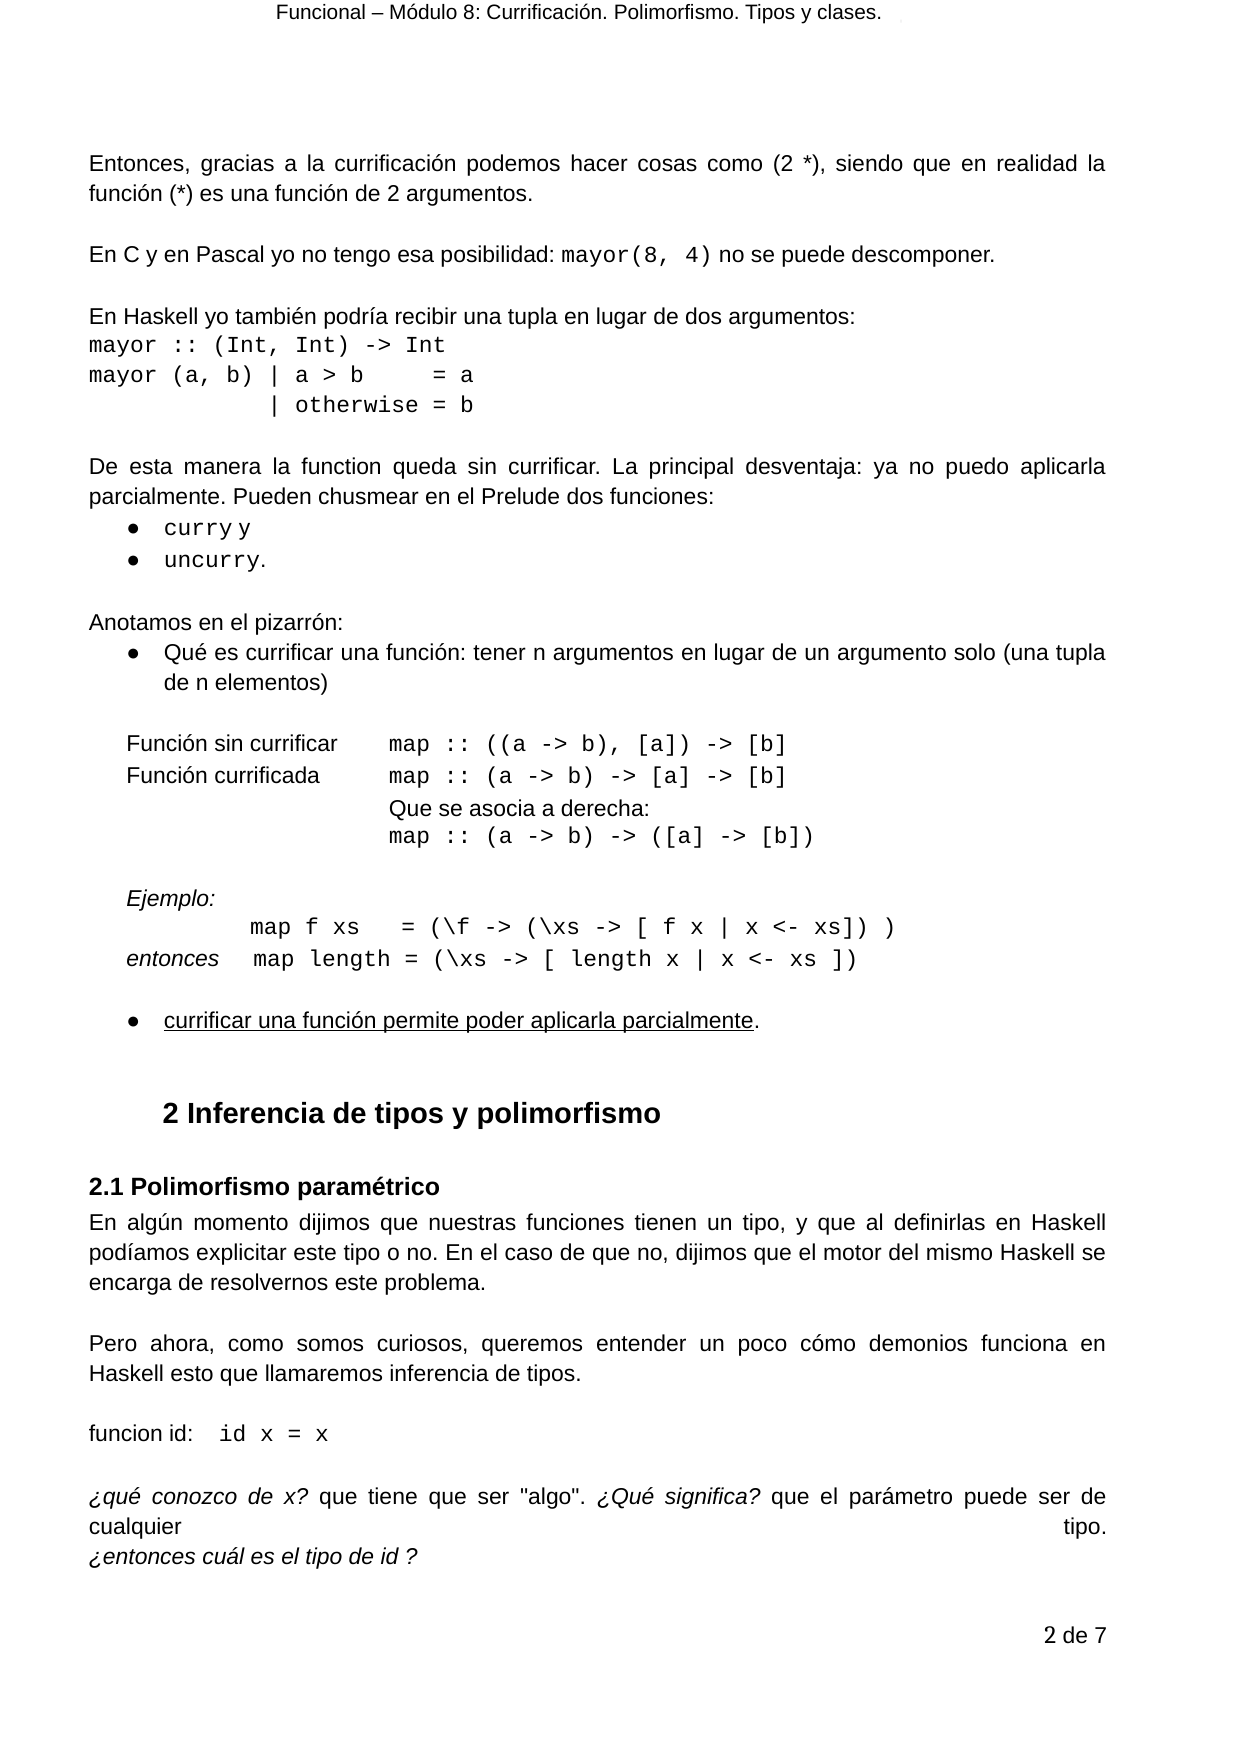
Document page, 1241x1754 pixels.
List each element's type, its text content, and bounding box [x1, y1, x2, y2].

text En algún momento dijimos que nuestras funciones tienen un tipo, y que al definirlas en Haskell podíamos explicitar este tipo o no. En el caso de que no, dijimos que el motor del mismo Haskell se encarga de resolvernos este problema. [89, 1209, 1107, 1296]
text mayor (a, b) | a > b = a [89, 363, 1107, 389]
text | otherwise = b [89, 393, 1107, 419]
list uncurry. [126, 546, 1107, 574]
text Ejemplo: [126, 885, 1107, 911]
text funcion id: id x = x [89, 1390, 1107, 1448]
text Pero ahora, como somos curiosos, queremos entender un poco cómo demonios funciona en Haskell esto que llamaremos inferencia de tipos. [89, 1299, 1107, 1386]
text mayor :: (Int, Int) -> Int [89, 333, 1107, 359]
text En Haskell yo también podría recibir una tupla en lugar de dos argumentos: [89, 303, 1107, 330]
list currificar una función permite poder aplicarla parcialmente. [126, 1007, 1107, 1034]
subtitle 2.1 Polimorfismo paramétrico [89, 1172, 1107, 1200]
text Función sin currificar map :: ((a -> b), [a]) -> [b] [126, 729, 1107, 758]
text entonces map length = (\xs -> [ length x | x <- xs ]) [126, 945, 1107, 973]
text map :: (a -> b) -> ([a] -> [b]) [126, 825, 1107, 851]
subtitle 2 Inferencia de tipos y polimorfismo [162, 1096, 1107, 1129]
text Que se asocia a derecha: [126, 794, 1107, 821]
text De esta manera la function queda sin currificar. La principal desventaja: ya no puedo aplicarla parcialmente. Pueden chusmear en el Prelude dos funciones: [89, 453, 1107, 510]
list curry y [126, 513, 1107, 542]
text Función currificada map :: (a -> b) -> [a] -> [b] [126, 762, 1107, 790]
text Entonces, gracias a la currificación podemos hacer cosas como (2 *), siendo que en realidad la función (*) es una función de 2 argumentos. [89, 150, 1107, 207]
text Anotamos en el pizarrón: [89, 609, 1107, 635]
text En C y en Pascal yo no tengo esa posibilidad: mayor(8, 4) no se puede descomponer. [89, 241, 1107, 269]
text ¿qué conozco de x? que tiene que ser "algo". ¿Qué significa? que el parámetro puede ser de cualquier tipo. ¿entonces cuál es el tipo de id ? [89, 1453, 1107, 1570]
list Qué es currificar una función: tener n argumentos en lugar de un argumento solo (una tupla de n elementos) [126, 639, 1107, 696]
text map f xs = (\f -> (\xs -> [ f x | x <- xs]) ) [126, 915, 1107, 941]
